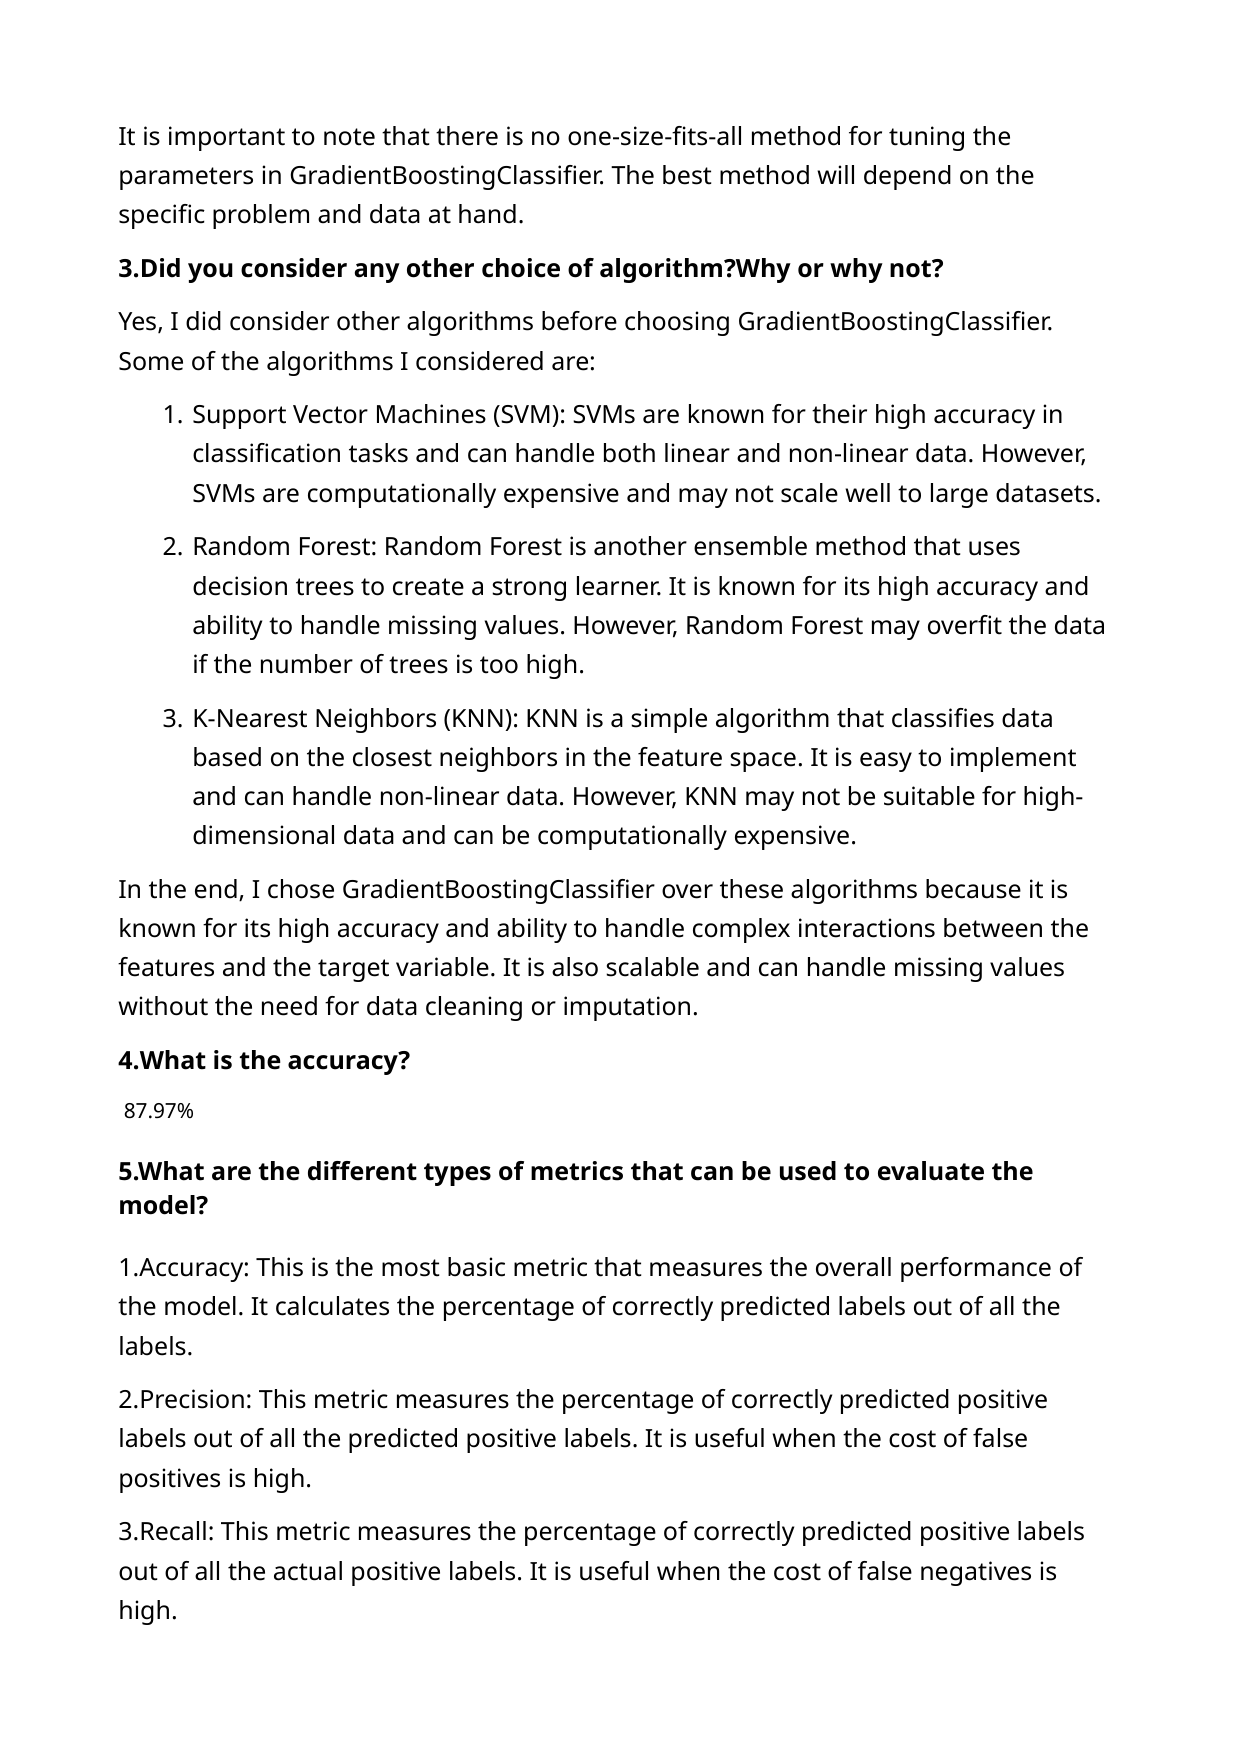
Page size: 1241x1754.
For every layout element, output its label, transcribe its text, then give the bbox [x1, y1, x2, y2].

text 1.Accuracy: This is the most basic metric that measures the overall performance of the model. It calculates the percentage of correctly predicted labels out of all the labels. [118, 1250, 1122, 1362]
text 3.Did you consider any other choice of algorithm?Why or why not? [118, 250, 1122, 284]
list Support Vector Machines (SVM): SVMs are known for their high accuracy in classification tasks and can handle both linear and non-linear data. However, SVMs are computationally expensive and may not scale well to large datasets. [162, 397, 1122, 509]
list K-Nearest Neighbors (KNN): KNN is a simple algorithm that classifies data based on the closest neighbors in the feature space. It is easy to implement and can handle non-linear data. However, KNN may not be suitable for high-dimensional data and can be computationally expensive. [162, 700, 1122, 852]
text It is important to note that there is no one-size-fits-all method for tuning the parameters in GradientBoostingClassifier. The best method will depend on the specific problem and data at hand. [118, 118, 1122, 231]
text 4.What is the accuracy? [118, 1043, 1122, 1077]
list Random Forest: Random Forest is another ensemble method that uses decision trees to create a strong learner. It is known for its high accuracy and ability to handle missing values. However, Random Forest may overfit the data if the number of trees is too high. [162, 529, 1122, 681]
text 3.Recall: This metric measures the percentage of correctly predicted positive labels out of all the actual positive labels. It is useful when the cost of false negatives is high. [118, 1514, 1122, 1626]
text 5.What are the different types of metrics that can be used to evaluate the model? [118, 1153, 1122, 1221]
text Yes, I did consider other algorithms before choosing GradientBoostingClassifier. Some of the algorithms I considered are: [118, 304, 1122, 377]
text 2.Precision: This metric measures the percentage of correctly predicted positive labels out of all the predicted positive labels. It is useful when the cost of false positives is high. [118, 1382, 1122, 1494]
text In the end, I chose GradientBoostingClassifier over these algorithms because it is known for its high accuracy and ability to handle complex interactions between the features and the target variable. It is also scalable and can handle missing values without the need for data cleaning or imputation. [118, 871, 1122, 1023]
text 87.97% [118, 1096, 1122, 1125]
